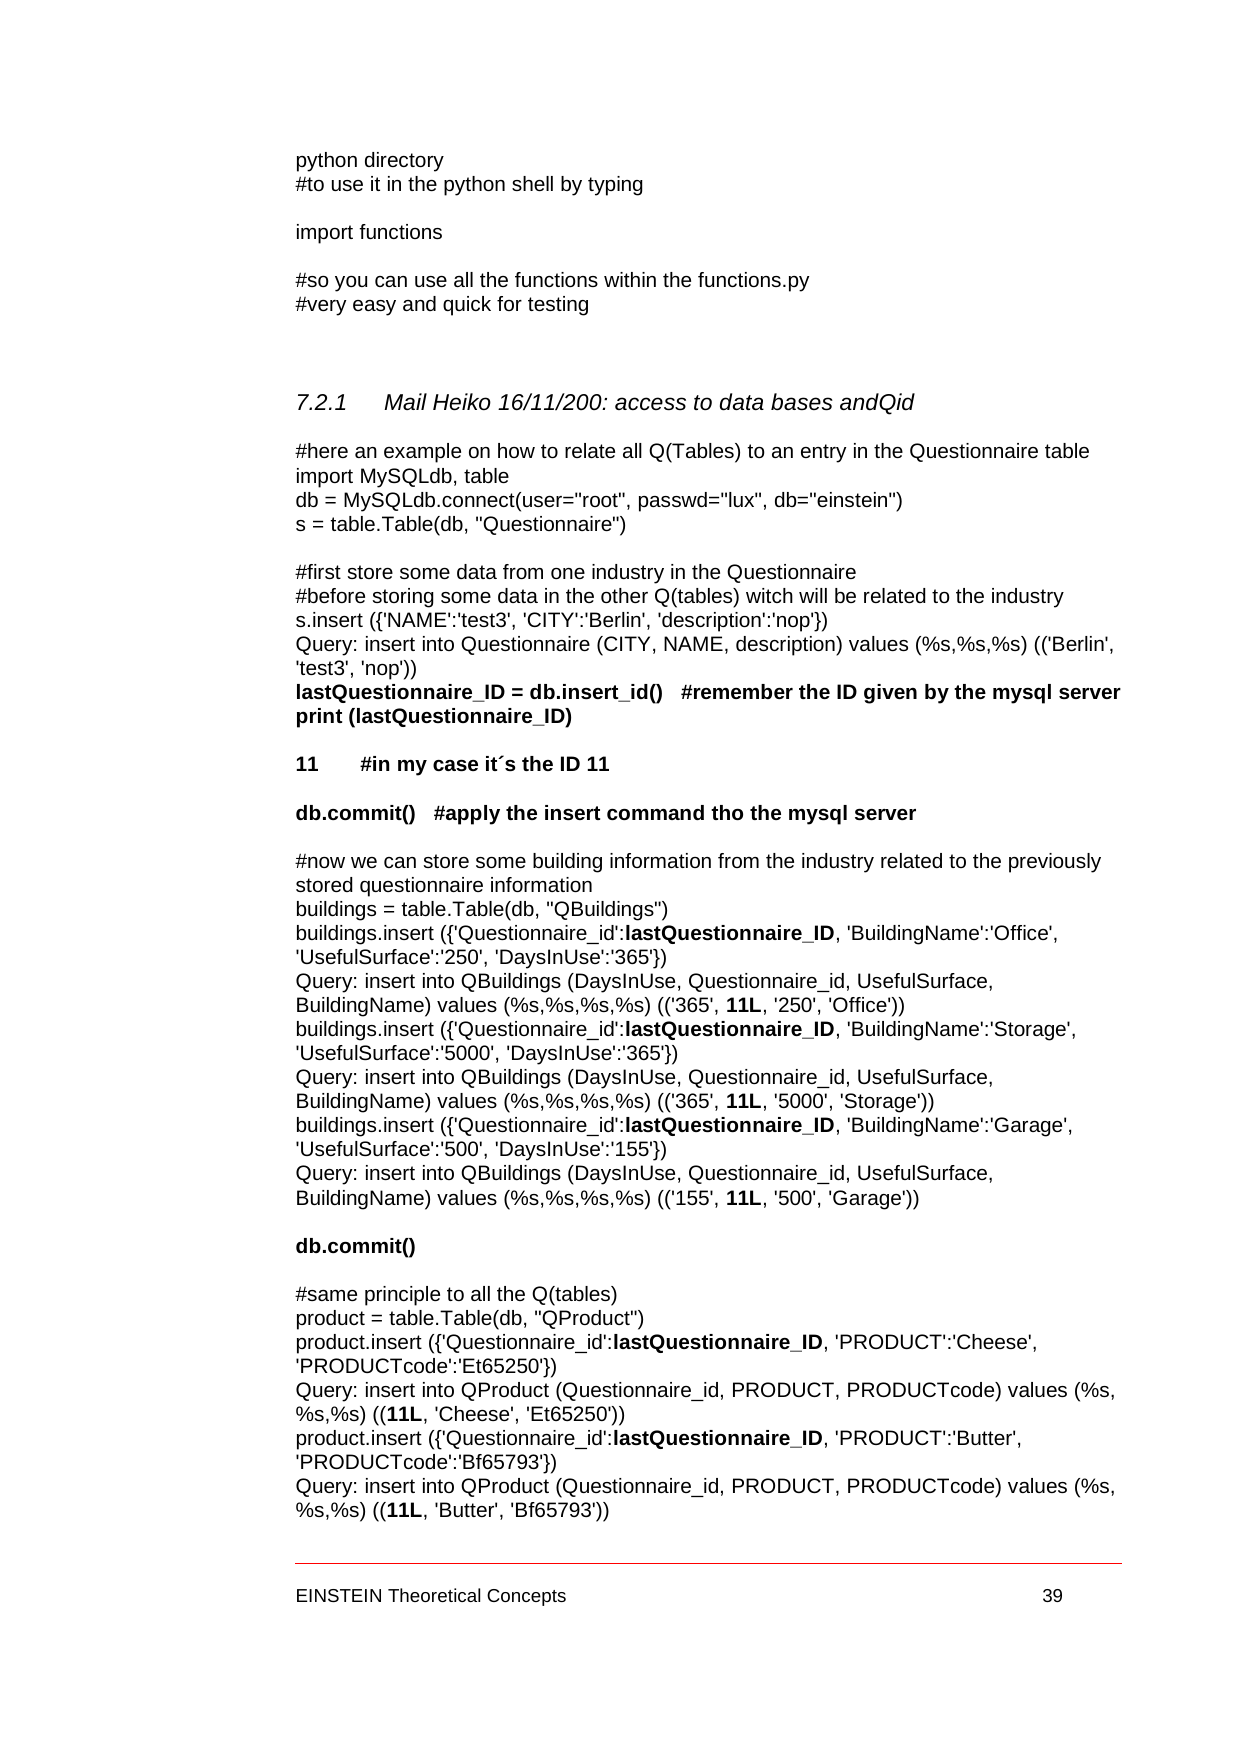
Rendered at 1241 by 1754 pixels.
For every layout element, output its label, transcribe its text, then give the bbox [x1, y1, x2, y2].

text python directory #to use it in the python shell by typing import functions #so you can use all the functions within the functions.py #very easy and quick for testing [295, 148, 1122, 364]
subtitle Mail Heiko 16/11/200: access to data bases andQid [295, 388, 1122, 415]
text #here an example on how to relate all Q(Tables) to an entry in the Questionnaire table import MySQLdb, table [295, 415, 1122, 488]
text db = MySQLdb.connect(user="root", passwd="lux", db="einstein") s = table.Table(db, "Questionnaire") #first store some data from one industry in the Questionnaire #before storing some data in the other Q(tables) witch will be related to the industry s.insert ({'NAME':'test3', 'CITY':'Berlin', 'description':'nop'}) Query: insert into Questionnaire (CITY, NAME, description) values (%s,%s,%s) (('Berlin', 'test3', 'nop')) lastQuestionnaire_ID = db.insert_id() #remember the ID given by the mysql server print (lastQuestionnaire_ID) 11 #in my case it´s the ID 11 db.commit() #apply the insert command tho the mysql server #now we can store some building information from the industry related to the previously stored questionnaire information buildings = table.Table(db, "QBuildings") buildings.insert ({'Questionnaire_id':lastQuestionnaire_ID, 'BuildingName':'Office', 'UsefulSurface':'250', 'DaysInUse':'365'}) Query: insert into QBuildings (DaysInUse, Questionnaire_id, UsefulSurface, BuildingName) values (%s,%s,%s,%s) (('365', 11L, '250', 'Office')) buildings.insert ({'Questionnaire_id':lastQuestionnaire_ID, 'BuildingName':'Storage', 'UsefulSurface':'5000', 'DaysInUse':'365'}) Query: insert into QBuildings (DaysInUse, Questionnaire_id, UsefulSurface, BuildingName) values (%s,%s,%s,%s) (('365', 11L, '5000', 'Storage')) buildings.insert ({'Questionnaire_id':lastQuestionnaire_ID, 'BuildingName':'Garage', 'UsefulSurface':'500', 'DaysInUse':'155'}) Query: insert into QBuildings (DaysInUse, Questionnaire_id, UsefulSurface, BuildingName) values (%s,%s,%s,%s) (('155', 11L, '500', 'Garage')) db.commit() #same principle to all the Q(tables) product = table.Table(db, "QProduct") product.insert ({'Questionnaire_id':lastQuestionnaire_ID, 'PRODUCT':'Cheese', 'PRODUCTcode':'Et65250'}) Query: insert into QProduct (Questionnaire_id, PRODUCT, PRODUCTcode) values (%s,%s,%s) ((11L, 'Cheese', 'Et65250')) product.insert ({'Questionnaire_id':lastQuestionnaire_ID, 'PRODUCT':'Butter', 'PRODUCTcode':'Bf65793'}) Query: insert into QProduct (Questionnaire_id, PRODUCT, PRODUCTcode) values (%s,%s,%s) ((11L, 'Butter', 'Bf65793')) [295, 488, 1122, 1522]
